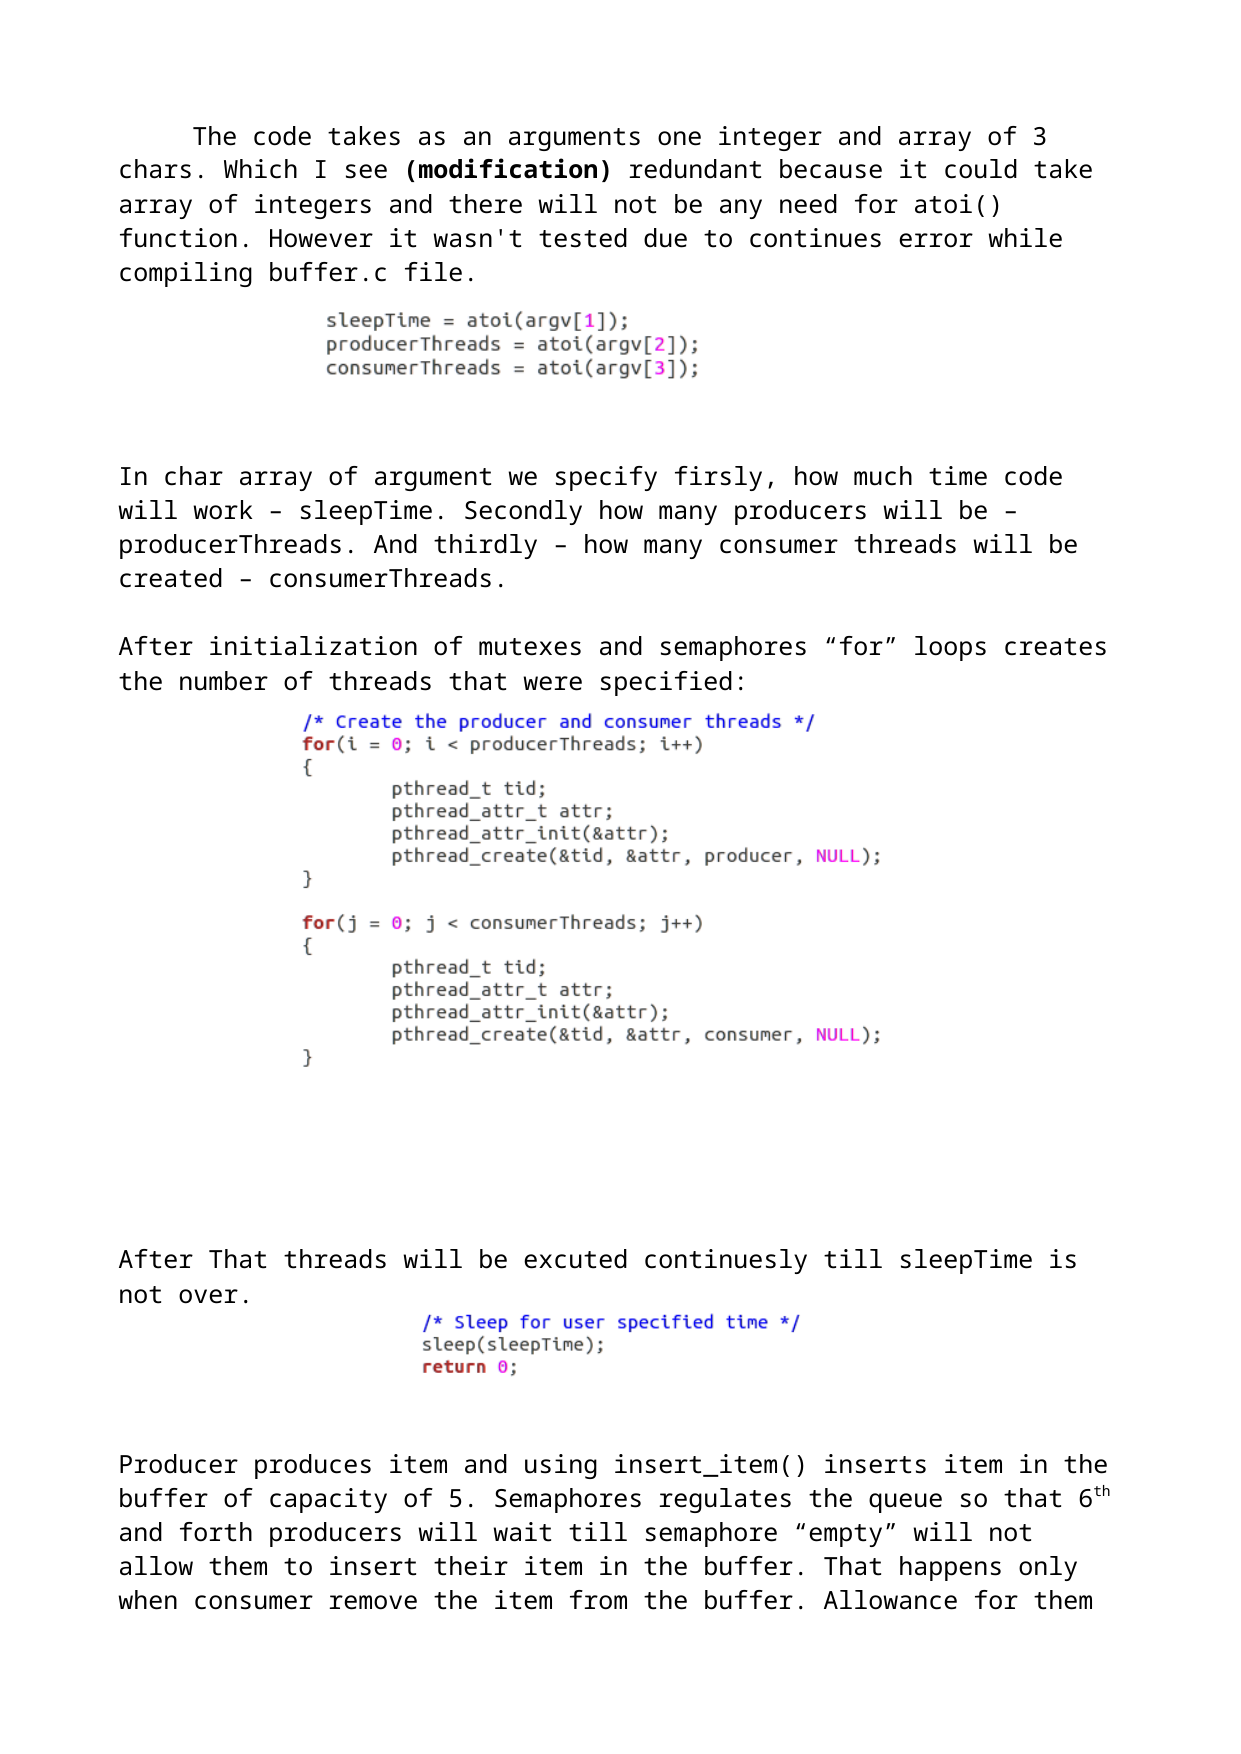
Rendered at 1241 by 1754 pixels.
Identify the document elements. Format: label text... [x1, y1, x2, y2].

picture [305, 302, 730, 393]
picture [399, 1310, 841, 1389]
text The code takes as an arguments one integer and array of 3 chars. Which I see (modification) redundant because it could take array of integers and there will not be any need for atoi() function. However it wasn't tested due to continues error while compiling buffer.c file. [118, 118, 1122, 288]
text Producer produces item and using insert_item() inserts item in the buffer of capacity of 5. Semaphores regulates the queue so that 6th and forth producers will wait till semaphore “empty” will not allow them to insert their item in the buffer. That happens only when consumer remove the item from the buffer. Allowance for them [118, 1447, 1122, 1617]
text After That threads will be excuted continuesly till sleepTime is not over. [118, 1242, 1122, 1310]
picture [280, 697, 960, 1078]
text After initialization of mutexes and semaphores “for” loops creates the number of threads that were specified: [118, 629, 1122, 697]
text In char array of argument we specify firsly, how much time code will work – sleepTime. Secondly how many producers will be – producerThreads. And thirdly – how many consumer threads will be created – consumerThreads. [118, 459, 1122, 595]
